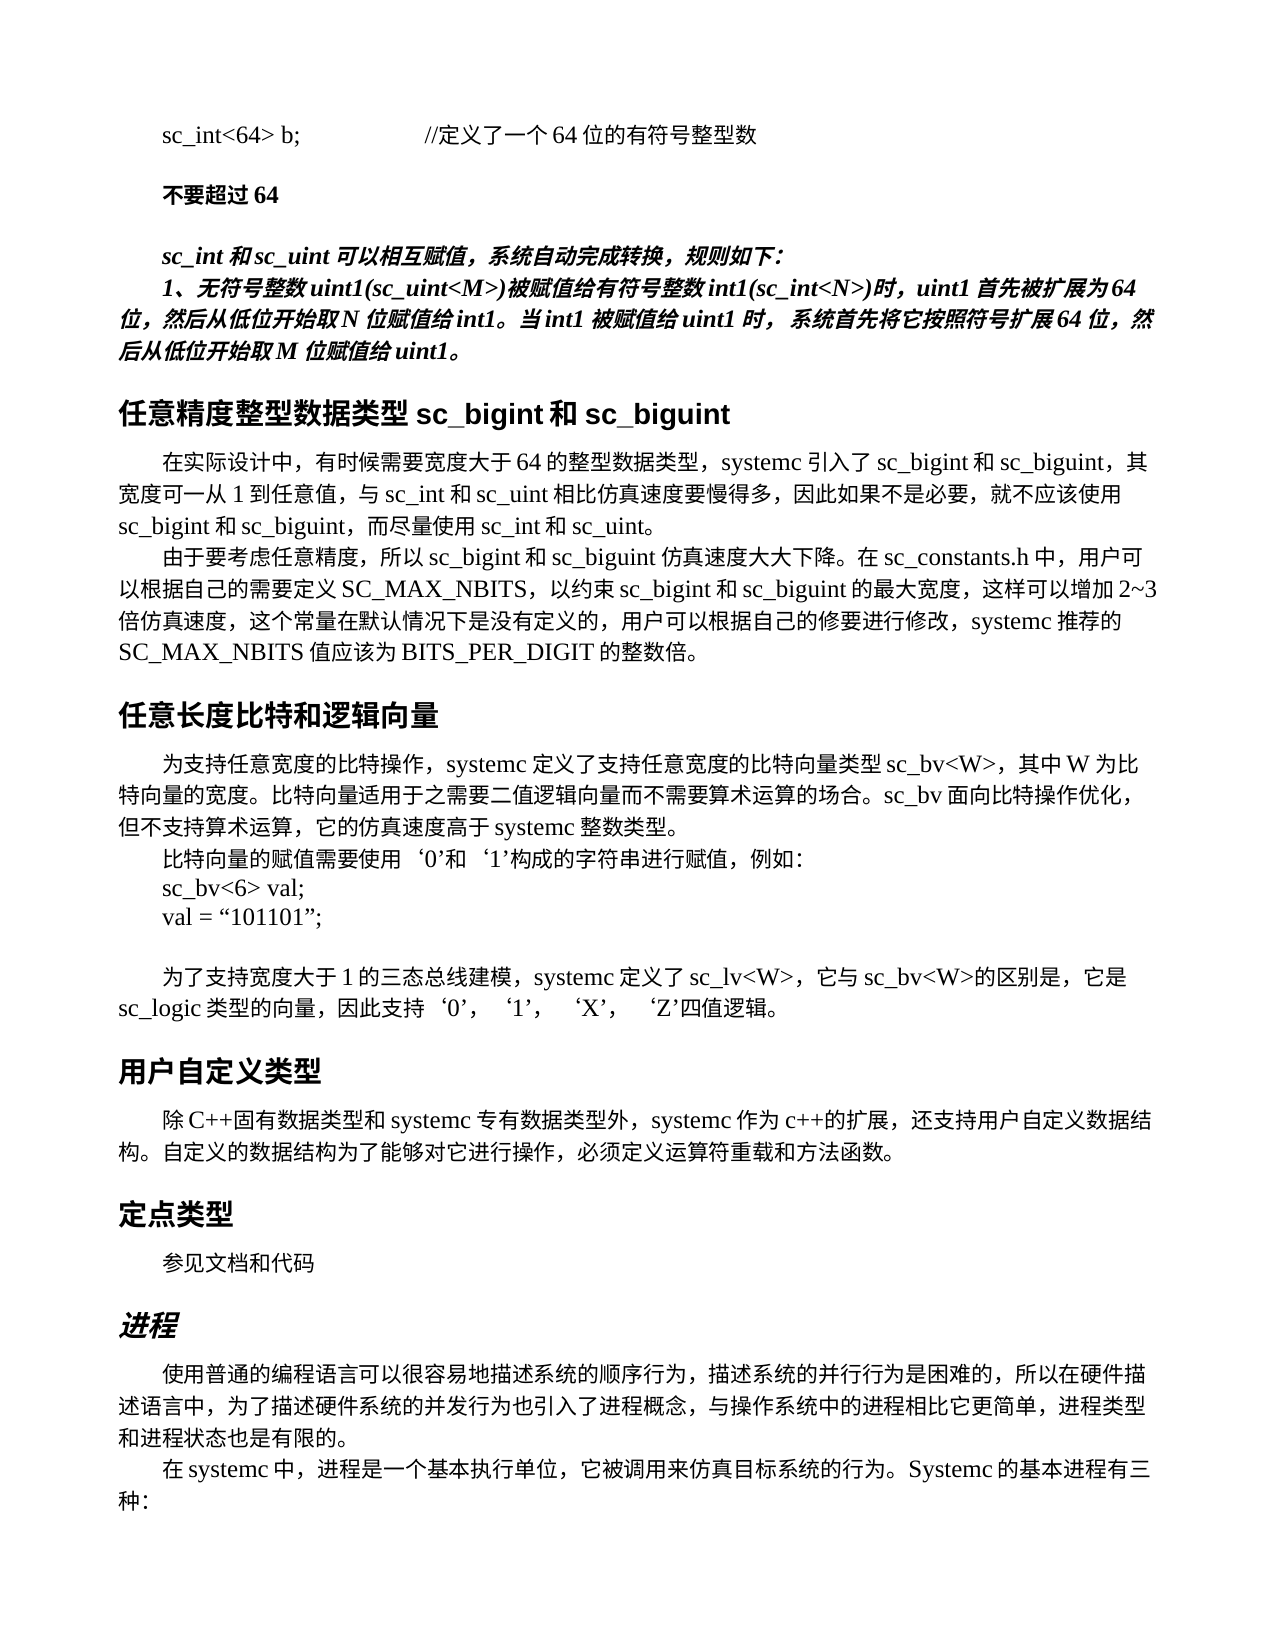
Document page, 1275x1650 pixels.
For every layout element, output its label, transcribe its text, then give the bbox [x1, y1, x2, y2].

text 由于要考虑任意精度，所以sc_bigint和sc_biguint仿真速度大大下降。在sc_constants.h中，用户可以根据自己的需要定义SC_MAX_NBITS，以约束sc_bigint和sc_biguint的最大宽度，这样可以增加2~3倍仿真速度，这个常量在默认情况下是没有定义的，用户可以根据自己的修要进行修改，systemc推荐的SC_MAX_NBITS值应该为BITS_PER_DIGIT的整数倍。 [118, 540, 1157, 667]
text 除C++固有数据类型和systemc专有数据类型外，systemc作为c++的扩展，还支持用户自定义数据结构。自定义的数据结构为了能够对它进行操作，必须定义运算符重载和方法函数。 [118, 1103, 1157, 1166]
text 为支持任意宽度的比特操作，systemc定义了支持任意宽度的比特向量类型sc_bv<W>，其中W为比特向量的宽度。比特向量适用于之需要二值逻辑向量而不需要算术运算的场合。sc_bv面向比特操作优化，但不支持算术运算，它的仿真速度高于systemc整数类型。 [118, 747, 1157, 842]
text 在实际设计中，有时候需要宽度大于64的整型数据类型，systemc引入了sc_bigint和sc_biguint，其宽度可一从1到任意值，与sc_int和sc_uint相比仿真速度要慢得多，因此如果不是必要，就不应该使用sc_bigint和sc_biguint，而尽量使用sc_int和sc_uint。 [118, 445, 1157, 540]
text 参见文档和代码 [118, 1246, 1157, 1278]
subtitle 进程 [118, 1303, 1157, 1345]
text sc_bv<6> val; [118, 873, 1157, 902]
subtitle 定点类型 [118, 1191, 1157, 1233]
text 不要超过64 [118, 178, 1157, 210]
text 比特向量的赋值需要使用‘0’和‘1’构成的字符串进行赋值，例如： [118, 842, 1157, 873]
text 为了支持宽度大于1的三态总线建模，systemc定义了sc_lv<W>，它与sc_bv<W>的区别是，它是sc_logic类型的向量，因此支持‘0’，‘1’， ‘X’， ‘Z’四值逻辑。 [118, 960, 1157, 1023]
text val = “101101”; [118, 902, 1157, 931]
subtitle 任意精度整型数据类型sc_bigint和sc_biguint [118, 391, 1157, 433]
text sc_int<64> b; //定义了一个64位的有符号整型数 [118, 118, 1157, 150]
subtitle 任意长度比特和逻辑向量 [118, 692, 1157, 734]
text sc_int和sc_uint可以相互赋值，系统自动完成转换，规则如下： [118, 239, 1157, 271]
text 1、无符号整数uint1(sc_uint<M>)被赋值给有符号整数int1(sc_int<N>)时，uint1首先被扩展为64位，然后从低位开始取N位赋值给int1。当int1被赋值给uint1时， 系统首先将它按照符号扩展64位，然后从低位开始取M位赋值给uint1。 [118, 271, 1157, 366]
subtitle 用户自定义类型 [118, 1048, 1157, 1090]
text 使用普通的编程语言可以很容易地描述系统的顺序行为，描述系统的并行行为是困难的，所以在硬件描述语言中，为了描述硬件系统的并发行为也引入了进程概念，与操作系统中的进程相比它更简单，进程类型和进程状态也是有限的。 [118, 1357, 1157, 1452]
text 在systemc中，进程是一个基本执行单位，它被调用来仿真目标系统的行为。Systemc的基本进程有三种： [118, 1452, 1157, 1516]
